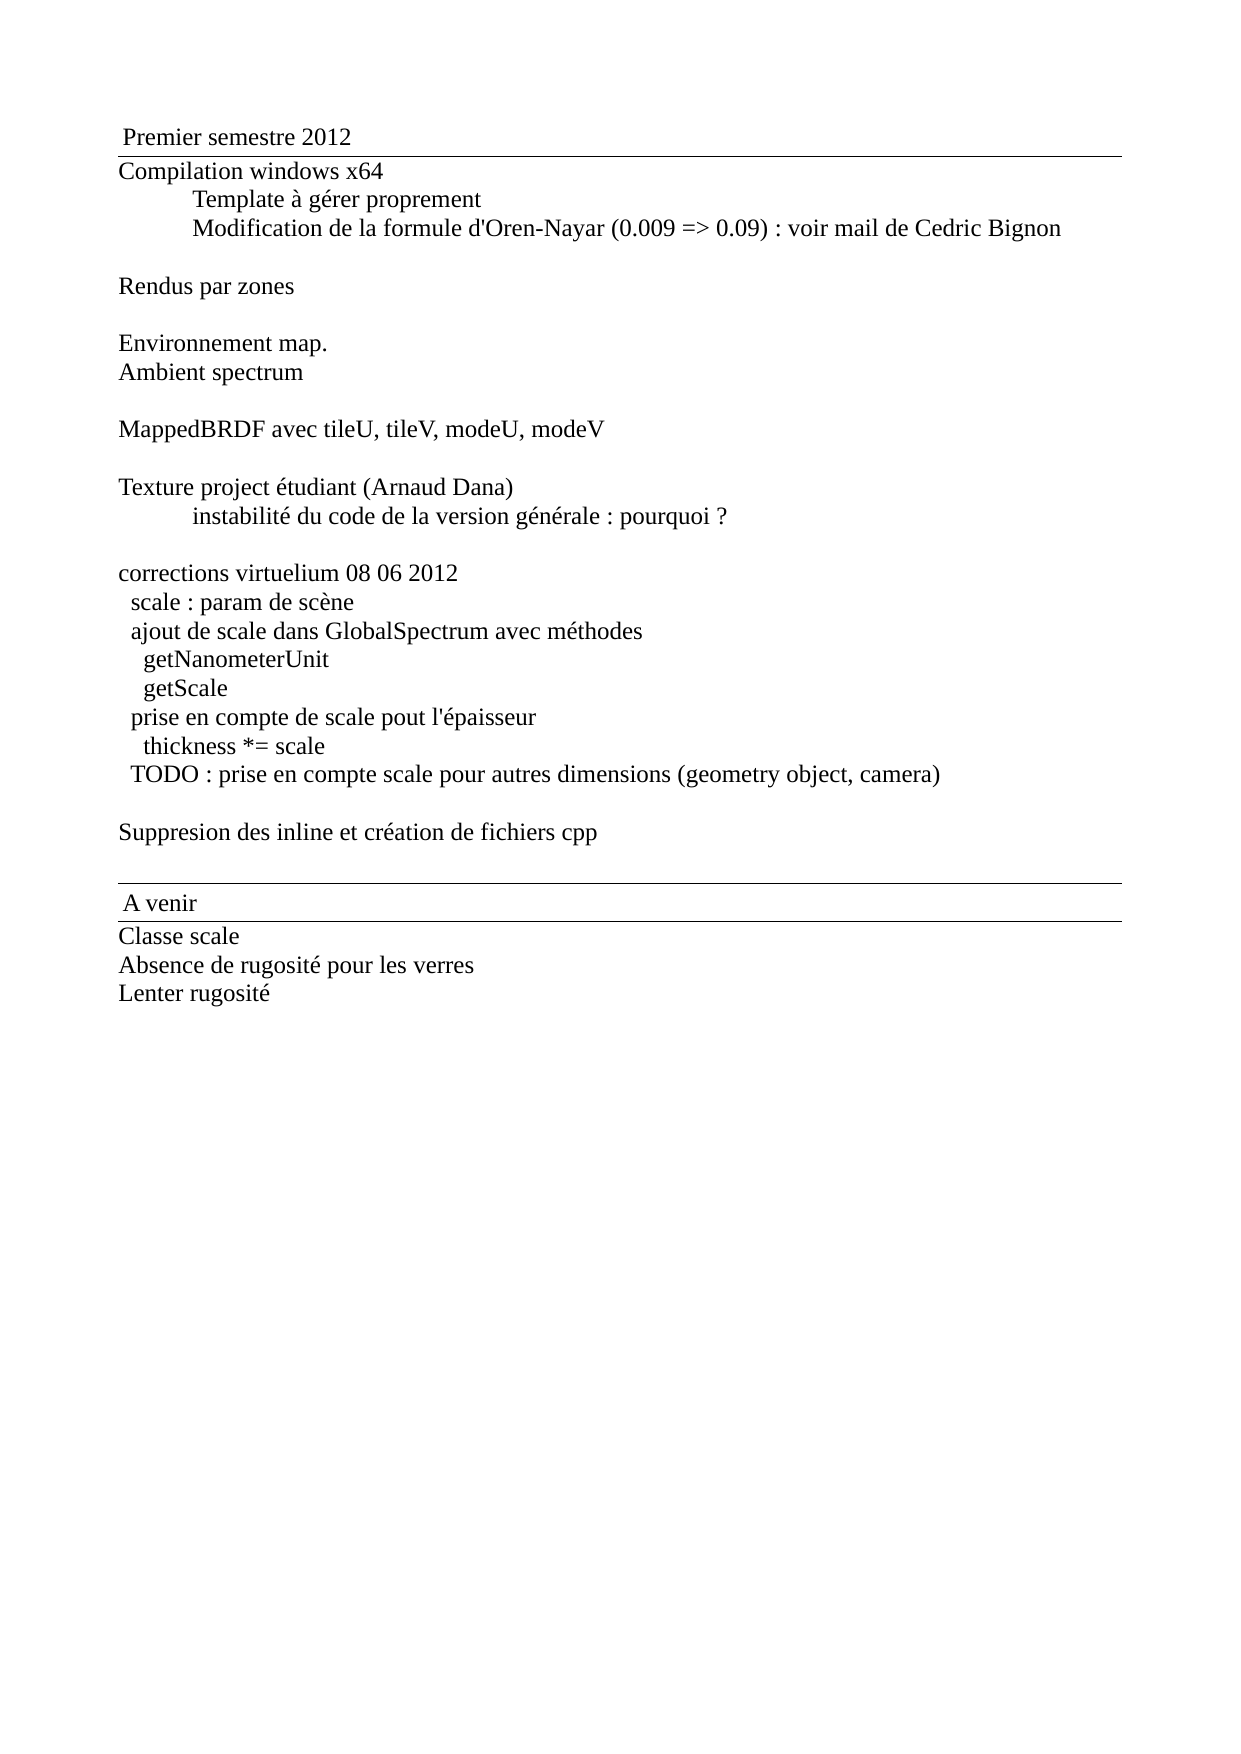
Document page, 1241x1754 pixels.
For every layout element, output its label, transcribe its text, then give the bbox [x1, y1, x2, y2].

text Lenter rugosité [118, 978, 1122, 1007]
text Suppresion des inline et création de fichiers cpp [118, 817, 1122, 846]
text Ambient spectrum [118, 357, 1122, 386]
text Compilation windows x64 [118, 157, 1122, 184]
text scale : param de scène [118, 587, 1122, 616]
text thickness *= scale [118, 731, 1122, 759]
text instabilité du code de la version générale : pourquoi ? [118, 501, 1122, 529]
text getNanometerUnit [118, 644, 1122, 673]
text Environnement map. [118, 328, 1122, 357]
text Modification de la formule d'Oren-Nayar (0.009 => 0.09) : voir mail de Cedric Bignon [118, 213, 1122, 242]
text getScale [118, 673, 1122, 702]
text MappedBRDF avec tileU, tileV, modeU, modeV [118, 414, 1122, 443]
text A venir [118, 884, 1122, 921]
text corrections virtuelium 08 06 2012 [118, 558, 1122, 587]
text TODO : prise en compte scale pour autres dimensions (geometry object, camera) [118, 759, 1122, 788]
text Classe scale [118, 922, 1122, 950]
text Template à gérer proprement [118, 184, 1122, 213]
text prise en compte de scale pout l'épaisseur [118, 702, 1122, 731]
text ajout de scale dans GlobalSpectrum avec méthodes [118, 616, 1122, 644]
text Absence de rugosité pour les verres [118, 950, 1122, 978]
text Premier semestre 2012 [118, 118, 1122, 156]
text Texture project étudiant (Arnaud Dana) [118, 472, 1122, 501]
text Rendus par zones [118, 271, 1122, 299]
